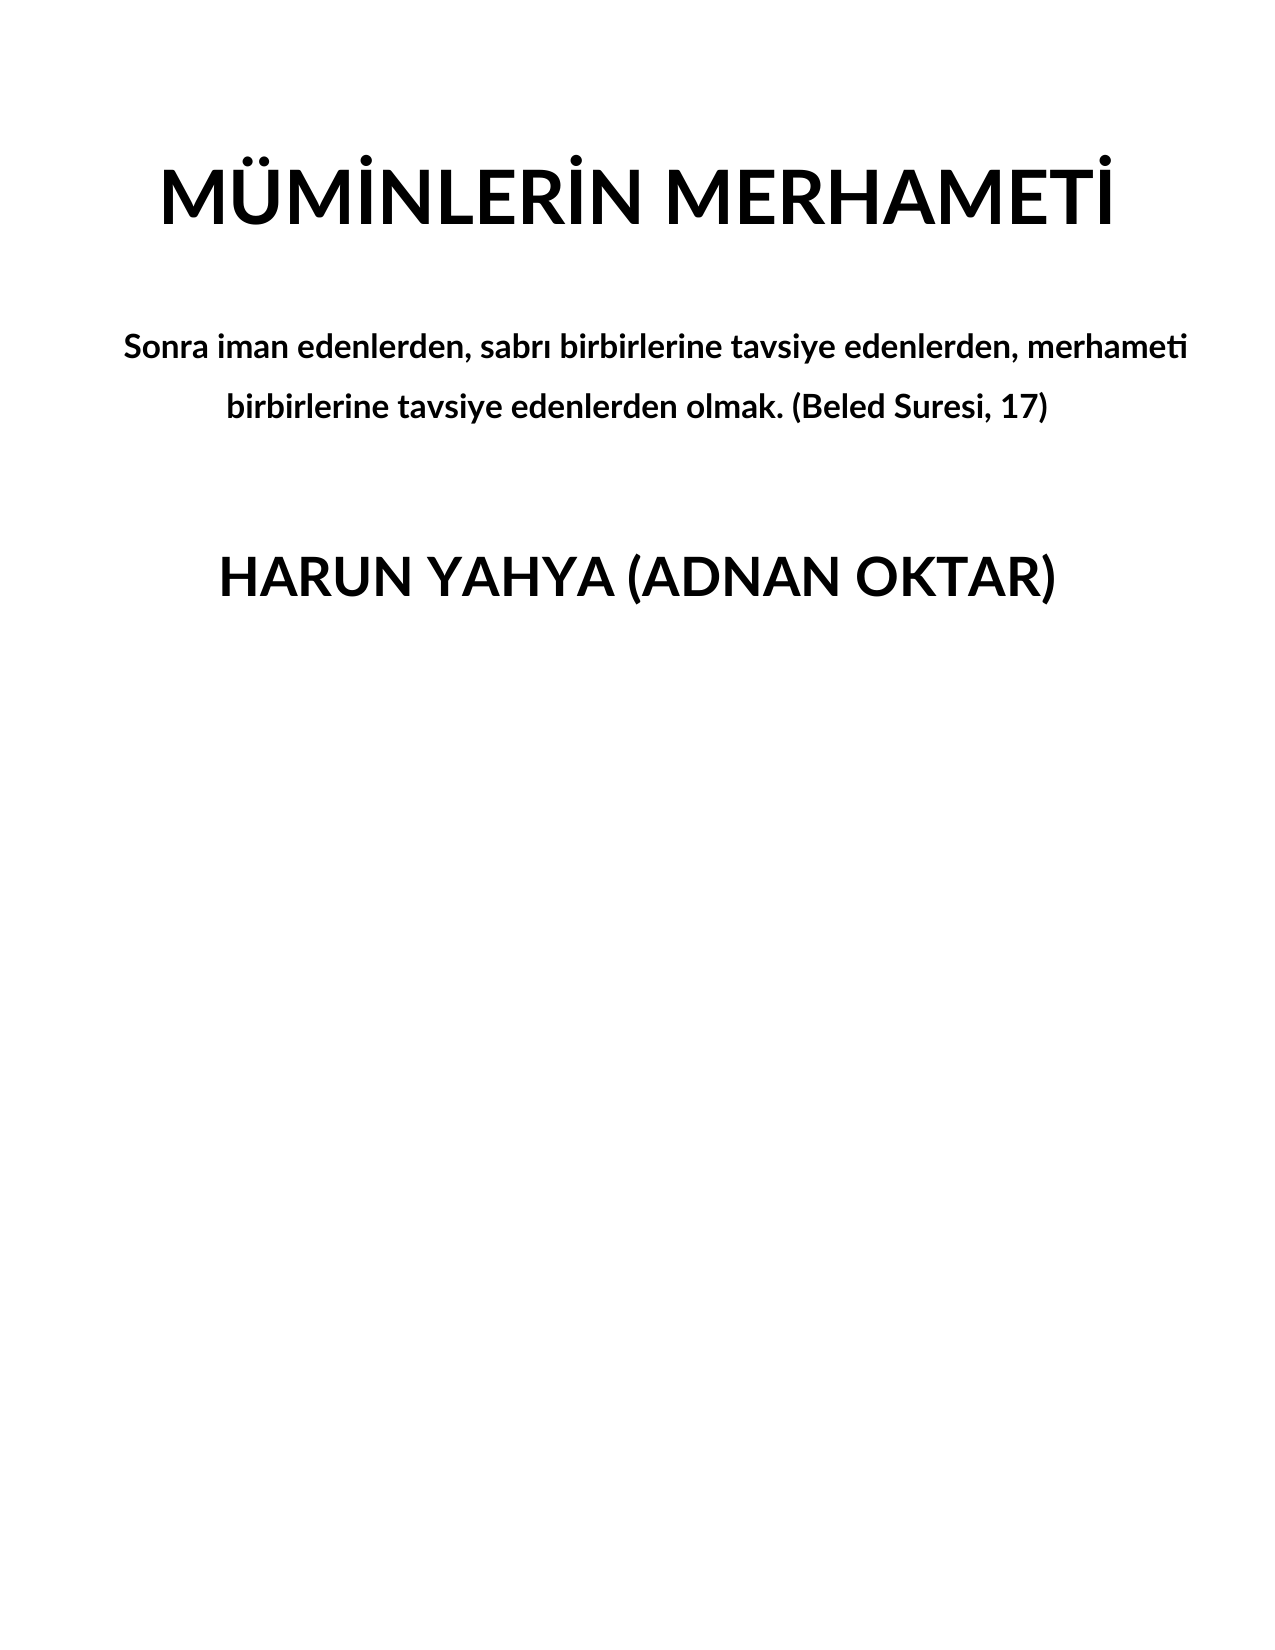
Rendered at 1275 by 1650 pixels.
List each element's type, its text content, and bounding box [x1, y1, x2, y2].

text Sonra iman edenlerden, sabrı birbirlerine tavsiye edenlerden, merhameti birbirlerine tavsiye edenlerden olmak. (Beled Suresi, 17) [75, 325, 1200, 425]
text HARUN YAHYA (ADNAN OKTAR) [75, 543, 1200, 608]
subtitle MÜMİNLERİN MERHAMETİ [75, 150, 1200, 240]
